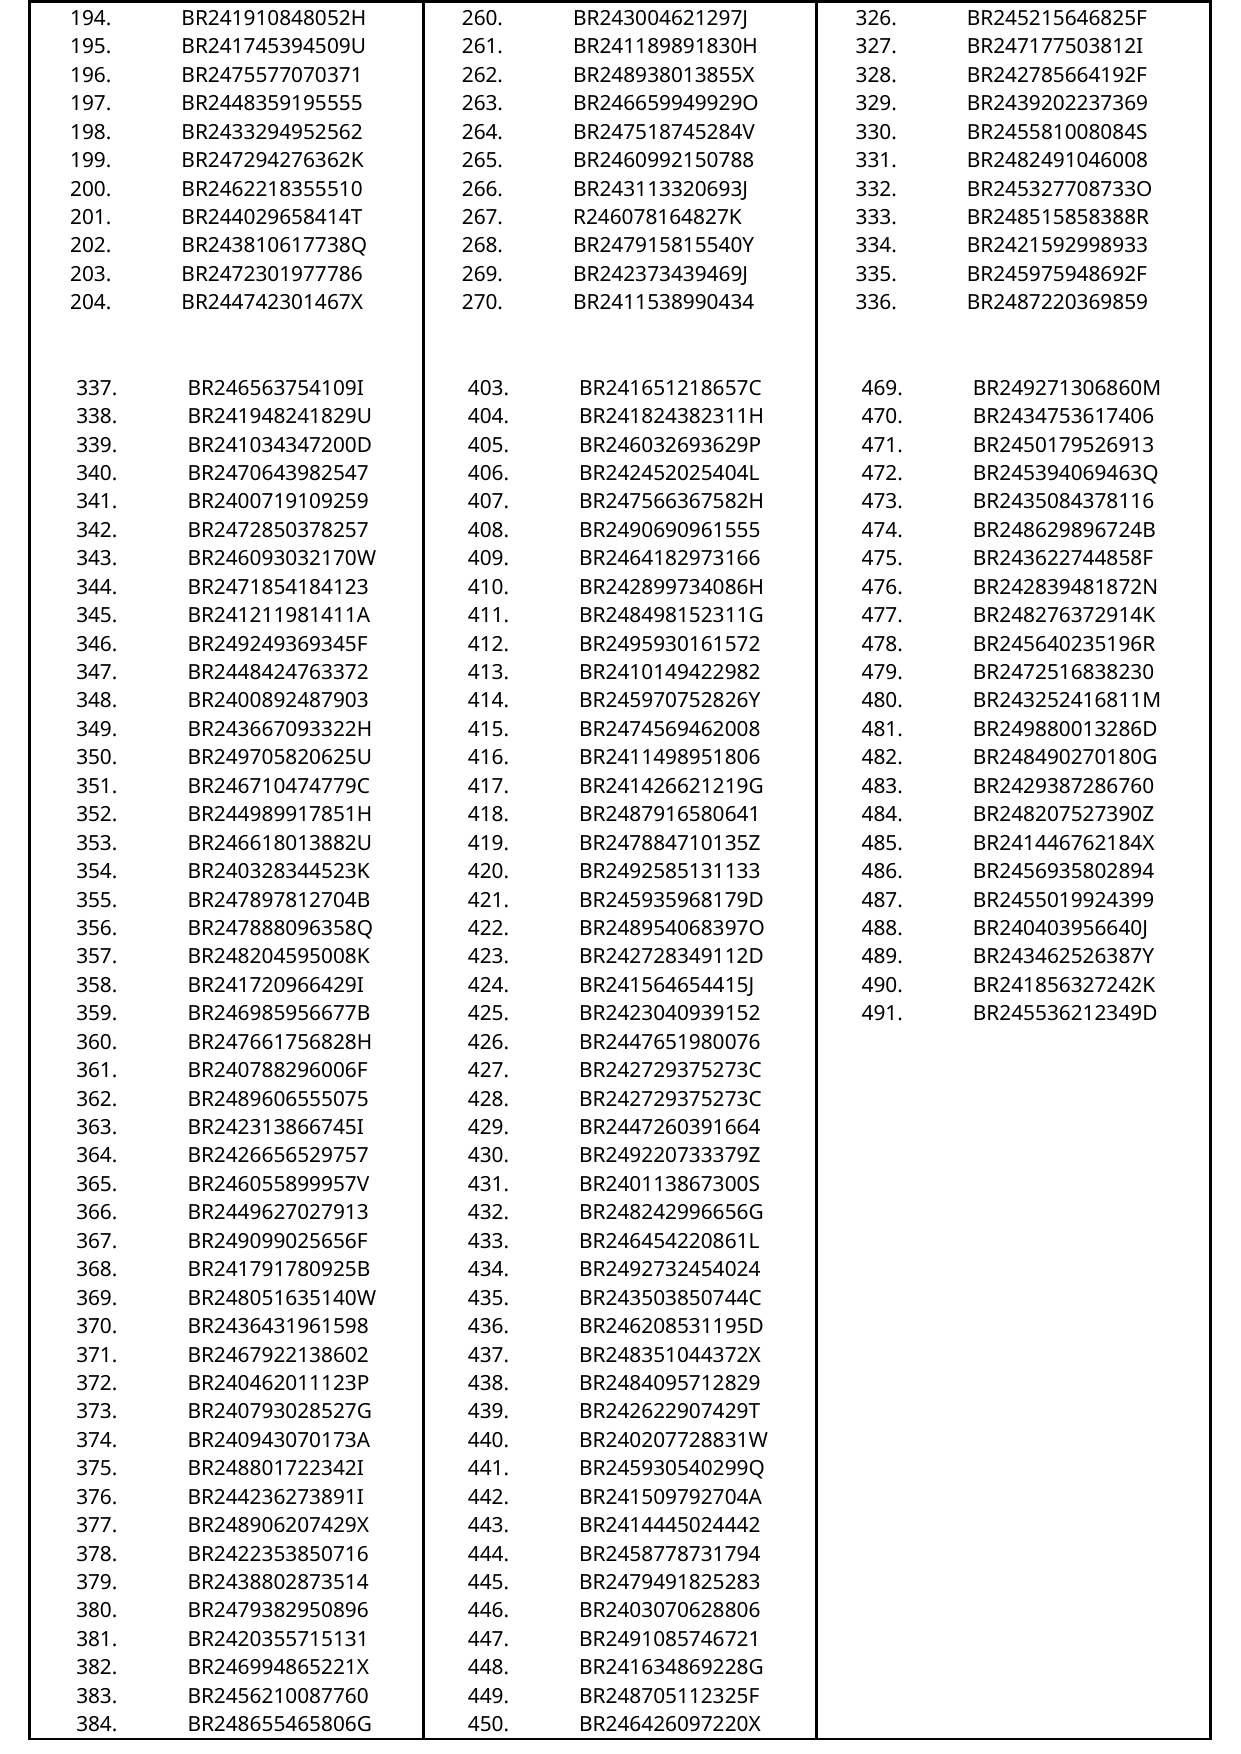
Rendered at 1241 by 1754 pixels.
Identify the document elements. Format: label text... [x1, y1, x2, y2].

table_cell BR2456561297730 BR243187123597B BR2479189045695 BR246304045830D BR247178941588J BR240158645180L BR2481841279226 BR242745749942Y BR2448596232831 BR245882578907W BR247477454537B BR248561573605U BR2457031543100 BR245800042148X BR2421680267402 BR244365401869I BR242663904332F BR243830275829D BR247704585188D BR2492999420167 BR247029739428L BR249506501434A BR243693446691V BR2420561902076 BR2443526132408 BR2422456297703 BR2472602173726 BR241340695657W BR2499020950744 BR2438387680011 BR240993807691V BR249075335190V BR2461170630099 BR2488317410229 BR2480285250244 BR245615553562U BR244608416680R BR2449070360239 BR249969384758T BR243338696419T BR2404333941036 BR2493738172912 BR248007856955F BR242621803621M BR2474887874593 BR240580806992Q BR247223258084Z BR2427737955816 BR248118065422J BR240458046710F BR2462413273892 BR2451642193248 BR243705618729E BR249718309290U BR243352294004G BR243418399827J BR2440780182440 BR2400873898236 BR2466559998524 BR2412897953360 BR248168041494E BR2453668864088 BR241214613657D BR241927982511V BR247035087737L BR249696295260X BR247305274791G BR245270845773W BR2492064493973 BR2453166427285 BR248696191423W BR242951655503I BR245040750448K BR249060069211O BR240153332852G BR245469852145G BR2432038601007 BR240519948632H BR241148374886X BR248262852195Z BR2406427733454 BR245100228815G BR245627855862O BR248695078217E BR243786498652I BR2499751824704 BR244177281793I BR2436064834868 BR249172731943G BR2411475581061 BR244738257946B BR242330349311I BR249286890565Z BR2461534746281 BR248623072134H BR240001796111Y BR2430490055137 BR2421956674740 BR240039936165A BR245823943769S BR248736515719N BR245215646825F BR247177503812I BR242785664192F BR2439202237369 BR245581008084S BR2482491046008 BR245327708733O BR248515858388R BR2421592998933 BR245975948692F BR2487220369859 BR249271306860M BR2434753617406 BR2450179526913 BR245394069463Q BR2435084378116 BR248629896724B BR243622744858F BR242839481872N BR248276372914K BR245640235196R BR2472516838230 BR243252416811M BR249880013286D BR248490270180G BR2429387286760 BR248207527390Z BR241446762184X BR2456935802894 BR2455019924399 BR240403956640J BR243462526387Y BR241856327242K BR245536212349D [818, 3, 1209, 1738]
table_cell BR247000929991A TXAY262865173tx BR242676291339V BR247978737996P BR2439826632681 BR2403444484093 BR248823286605N BR240966554445A BR248286288397S BR242436394687X BR2459602805477 BR241320092341C BR245027094550B BR240705252526X BR245979267580D BR242780940396I BR2481665584148 BR2460157823121 BR245275915414A BR2420032535593 BR2490367029096 BR2443705080387 BR245605820201G BR241898870680H BR243286585253T BR248586924803W BR244386994504Q BR2403330312673 BR243720909130I BR247394007070X BR241545868418W BR241604155112K BR2425334633569 BR2476466960036 BR241398312572H BR249598608175W BR243052565768W BR246427010725Z BR240273670147G BR244442765809R BR249238394662W BR248125993600T BR240247279167M BR242567317452Y BR2490804791129 R248301428850C BR2481397395877 BR242215991107C BR2454540575930 BR240240469637T BR2402096312385 BR2423023912968 BR2475317824088 BR244192248488C BR244573740608F BR245268858648F BR243603671767Z BR2464245412759 BR2426121555990 BR2454359544214 BR244928609918W BR249044270840Z BR2470468748431 BR2466813719049 BR247148125059X BR245469686467L BR248770871881G BR2496600581468 BR243554010207B BR240188172882D BR247565495545F BR244126605988J BR2415442924631 BR2416544750879 BR2427766680137 BR246068191092A BR243941773955N BR2431156690539 BR2470404396305 BR2452266125790 BR2414855581616 BR243492907923D BR249097466092L BR2438274896788 BR245557545300F BR244890461474H BR2418670641525 BR246931431292X BR2430123994857 BR241797315735Z BR246038266145Y BR240235904013W BR245995456471Z BR242387405058L BR243275537521Z BR247566527407V BR2467305505528 BR249412115323Y BR2498882743057 BR244824771891S BR241319854207R BR241910848052H BR241745394509U BR2475577070371 BR2448359195555 BR2433294952562 BR247294276362K BR2462218355510 BR244029658414T BR243810617738Q BR2472301977786 BR244742301467X BR246563754109I BR241948241829U BR241034347200D BR2470643982547 BR2400719109259 BR2472850378257 BR246093032170W BR2471854184123 BR241211981411A BR249249369345F BR2448424763372 BR2400892487903 BR243667093322H BR249705820625U BR246710474779C BR244989917851H BR246618013882U BR240328344523K BR247897812704B BR247888096358Q BR248204595008K BR241720966429I BR246985956677B BR247661756828H BR240788296006F BR2489606555075 BR242313866745I BR2426656529757 BR246055899957V BR2449627027913 BR249099025656F BR241791780925B BR248051635140W BR2436431961598 BR2467922138602 BR240462011123P BR240793028527G BR240943070173A BR248801722342I BR244236273891I BR248906207429X BR2422353850716 BR2438802873514 BR2479382950896 BR2420355715131 BR246994865221X BR2456210087760 BR248655465806G BR2421729457973 BR2416507032886 BR2476187611395 BR248789713086J BR2497414736171 BR2474924492780 BR246042634174W BR246753277242D BR241715858366J BR248736124762C BR248998045960F BR240204377723C BR2497419104750 BR245996145597U BR242869005953W BR245887525642N BR249261640218V BR241651218657C [31, 3, 422, 1738]
table_cell 249004983469V BR245119916513Q BR240200946528C BR242650623833E BR243784856873A BR2429981201557 BR243197274227Z BR2491422222734 BR247482205278Y BR2471848122574 BR247011809675X BR2463317452687 BR2477118159791 BR2472610872588 BR2410800736101 BR240283857728K BR245700872090X BR2488250666450 BR240978583214R BR2452538003155 BR2481622130261 BR2443345046335 BR2405607757603 BR2445147387435 BR2440272753446 BR242892509257C BR240226937938F BR2471038152296 BR242686455126Z BR241218865250B BR249817323944Z BR241747719877H BR2464046291647 BR247961455508X BR2424929765640 BR2479464394304 BR2459013845628 BR247380603223B BR2492213223618 BR2496837222096 BR2486363034581 BR2471962238063 BR2459928236677 BR240739218014B BR243009459304I BR244724337355M BR2439761514734 BR2400075541787 BR2446632117353 BR248611643618E BR247260132998M BR2472809831784 BR244525605634F BR243536896871E BR2482921560894 BR241211440328Z BR240696157965C BR241468062042Z BR248306745956I BR242288063101J BR2416365305131 BR249920145595Z BR2429869261153 BR245828736234S BR2409808803246 BR240470277836A BR2412210241523 BR242262956415R BR244258274527W BR2426974348318 BR246367943759B BR2462966658196 BR246665947969A BR2419491734521 BR2467573051771 BR247810000754A BR240539082214K BR2436727221387 BR2499963341538 BR249247700867O BR2470622259253 BR2475231184606 BR2401920654562 BR249639605972S BR247445843202B BR241524121682A BR242075583451K BR2486063235437 BR243793489390B BR2433990220196 BR241770665869Z BR244890665160L BR244345878816M BR241653629104H BR244680756420Q BR243516243801K BR2422464878856 BR244459942969L BR243757157069P BR249347544785H BR240963973103I BR243004621297J BR241189891830H BR248938013855X BR246659949929O BR247518745284V BR2460992150788 BR243113320693J R246078164827K BR247915815540Y BR242373439469J BR2411538990434 BR241651218657C BR241824382311H BR246032693629P BR242452025404L BR247566367582H BR2490690961555 BR2464182973166 BR242899734086H BR248498152311G BR2495930161572 BR2410149422982 BR245970752826Y BR2474569462008 BR2411498951806 BR241426621219G BR2487916580641 BR247884710135Z BR2492585131133 BR245935968179D BR248954068397O BR242728349112D BR241564654415J BR2423040939152 BR2447651980076 BR242729375273C BR242729375273C BR2447260391664 BR249220733379Z BR240113867300S BR248242996656G BR246454220861L BR2492732454024 BR243503850744C BR246208531195D BR248351044372X BR2484095712829 BR242622907429T BR240207728831W BR245930540299Q BR241509792704A BR2414445024442 BR2458778731794 BR2479491825283 BR2403070628806 BR2491085746721 BR241634869228G BR248705112325F BR246426097220X BR2492741228958 BR241206528574K BR242797015769N BR2400081697272 BR2471730406164 BR249458541026D BR249914011896A BR2423923125979 BR2497407506084 BR2486735768066 BR240149668953B BR2469962270314 BR2471575402577 BR244172001776J BR248435059211J BR244957207243B BR2445932497547 BR249258081088Z [425, 3, 815, 1738]
